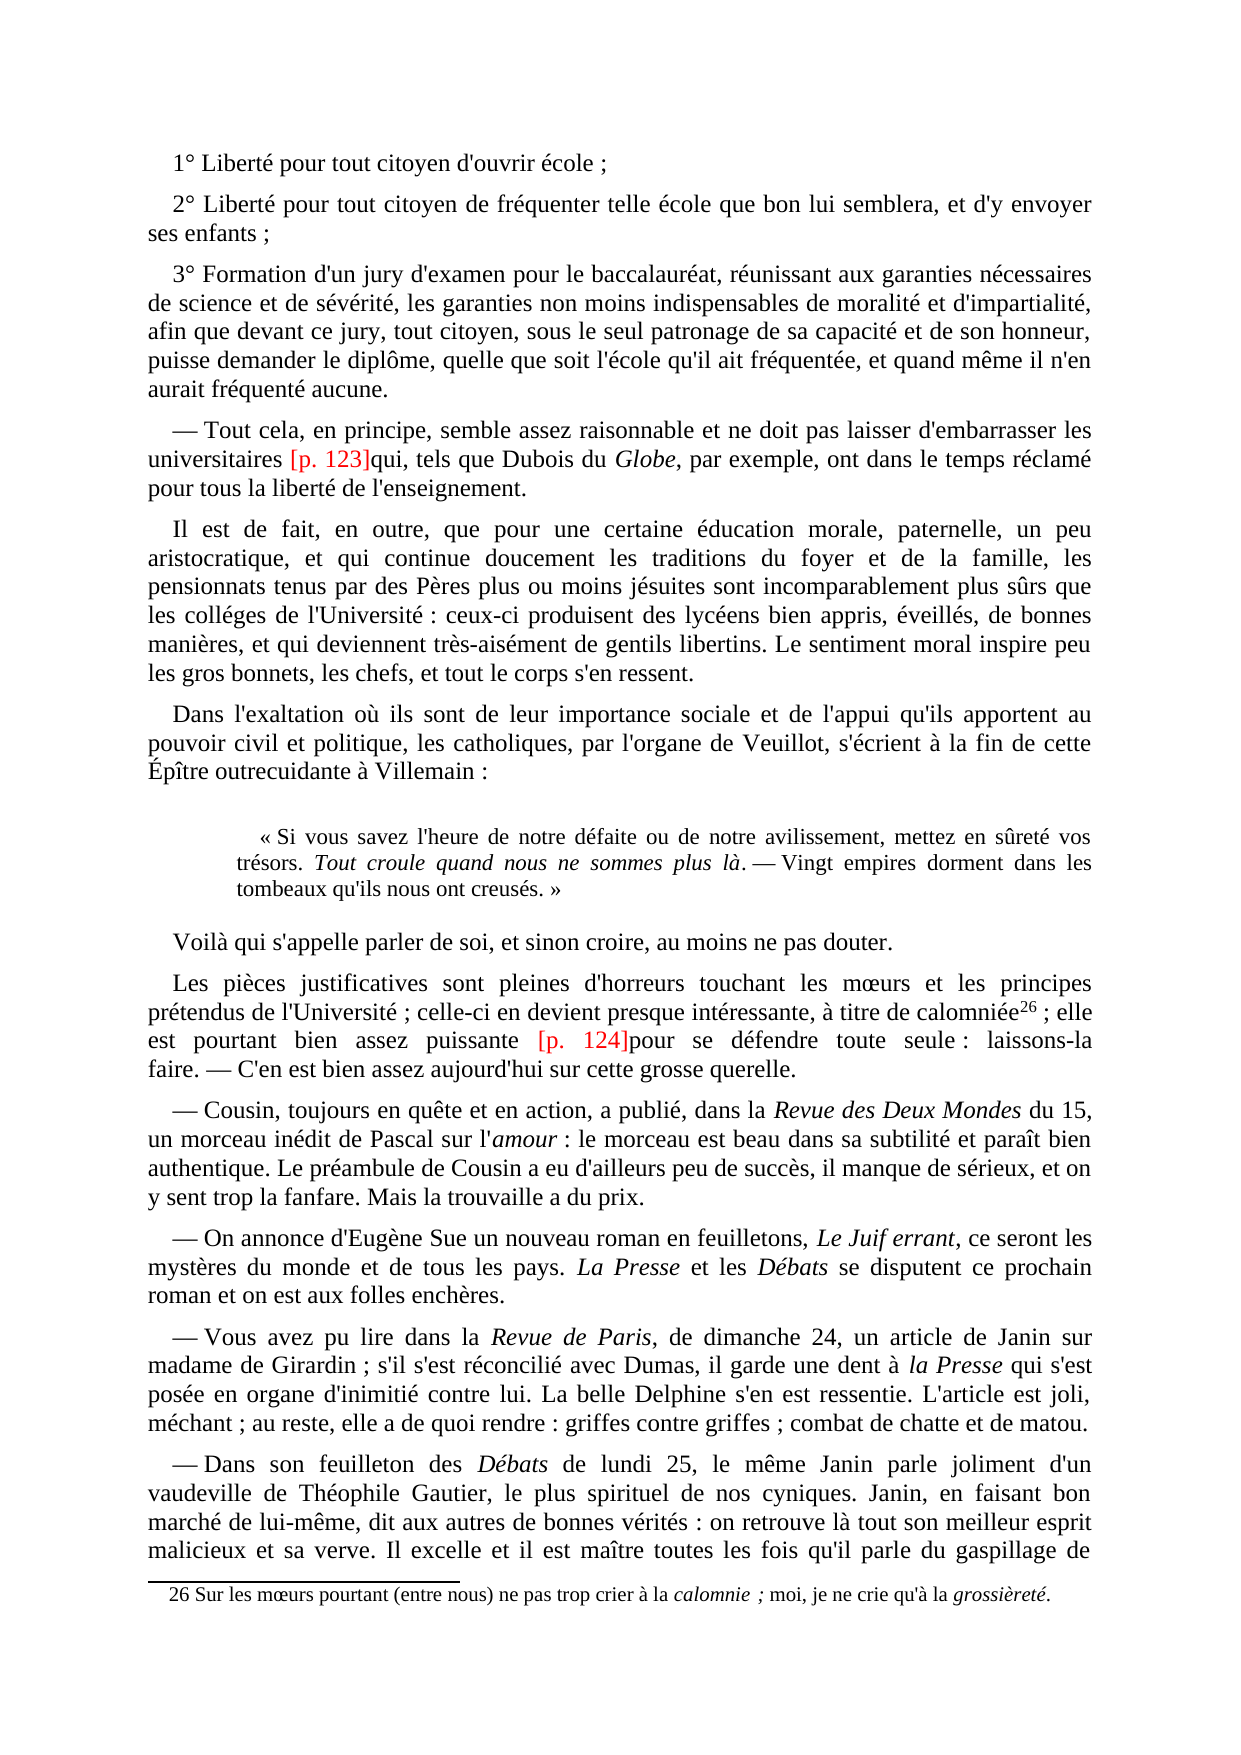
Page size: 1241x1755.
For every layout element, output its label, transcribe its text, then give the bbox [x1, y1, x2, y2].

text « Si vous savez l'heure de notre défaite ou de notre avilissement, mettez en sûreté vos trésors. Tout croule quand nous ne sommes plus là. — Vingt empires dorment dans les tombeaux qu'ils nous ont creusés. » [236, 823, 1093, 902]
text — Vous avez pu lire dans la Revue de Paris, de dimanche 24, un article de Janin sur madame de Girardin ; s'il s'est réconcilié avec Dumas, il garde une dent à la Presse qui s'est posée en organe d'inimitié contre lui. La belle Delphine s'en est ressentie. L'article est joli, méchant ; au reste, elle a de quoi rendre : griffes contre griffes ; combat de chatte et de matou. [148, 1322, 1093, 1437]
text Dans l'exaltation où ils sont de leur importance sociale et de l'appui qu'ils apportent au pouvoir civil et politique, les catholiques, par l'organe de Veuillot, s'écrient à la fin de cette Épître outrecuidante à Villemain : [148, 699, 1093, 785]
text Voilà qui s'appelle parler de soi, et sinon croire, au moins ne pas douter. [148, 927, 1093, 956]
text — Dans son feuilleton des Débats de lundi 25, le même Janin parle joliment d'un vaudeville de Théophile Gautier, le plus spirituel de nos cyniques. Janin, en faisant bon marché de lui-même, dit aux autres de bonnes vérités : on retrouve là tout son meilleur esprit malicieux et sa verve. Il excelle et il est maître toutes les fois qu'il parle du gaspillage de [148, 1449, 1093, 1564]
text — Tout cela, en principe, semble assez raisonnable et ne doit pas laisser d'embarrasser les universitaires [p. 123]qui, tels que Dubois du Globe, par exemple, ont dans le temps réclamé pour tous la liberté de l'enseignement. [148, 415, 1093, 501]
text Les pièces justificatives sont pleines d'horreurs touchant les mœurs et les principes prétendus de l'Université ; celle-ci en devient presque intéressante, à titre de calomniée ; elle est pourtant bien assez puissante [p. 124]pour se défendre toute seule : laissons-la faire. — C'en est bien assez aujourd'hui sur cette grosse querelle. [148, 968, 1093, 1083]
text 1° Liberté pour tout citoyen d'ouvrir école ; [148, 148, 1093, 176]
text Il est de fait, en outre, que pour une certaine éducation morale, paternelle, un peu aristocratique, et qui continue doucement les traditions du foyer et de la famille, les pensionnats tenus par des Pères plus ou moins jésuites sont incomparablement plus sûrs que les colléges de l'Université : ceux-ci produisent des lycéens bien appris, éveillés, de bonnes manières, et qui deviennent très-aisément de gentils libertins. Le sentiment moral inspire peu les gros bonnets, les chefs, et tout le corps s'en ressent. [148, 514, 1093, 686]
text 2° Liberté pour tout citoyen de fréquenter telle école que bon lui semblera, et d'y envoyer ses enfants ; [148, 189, 1093, 246]
text 3° Formation d'un jury d'examen pour le baccalauréat, réunissant aux garanties nécessaires de science et de sévérité, les garanties non moins indispensables de moralité et d'impartialité, afin que devant ce jury, tout citoyen, sous le seul patronage de sa capacité et de son honneur, puisse demander le diplôme, quelle que soit l'école qu'il ait fréquentée, et quand même il n'en aurait fréquenté aucune. [148, 259, 1093, 403]
text Sur les mœurs pourtant (entre nous) ne pas trop crier à la calomnie ; moi, je ne crie qu'à la grossièreté. [148, 1582, 1093, 1606]
text — On annonce d'Eugène Sue un nouveau roman en feuilletons, Le Juif errant, ce seront les mystères du monde et de tous les pays. La Presse et les Débats se disputent ce prochain roman et on est aux folles enchères. [148, 1223, 1093, 1309]
text — Cousin, toujours en quête et en action, a publié, dans la Revue des Deux Mondes du 15, un morceau inédit de Pascal sur l'amour : le morceau est beau dans sa subtilité et paraît bien authentique. Le préambule de Cousin a eu d'ailleurs peu de succès, il manque de sérieux, et on y sent trop la fanfare. Mais la trouvaille a du prix. [148, 1096, 1093, 1211]
